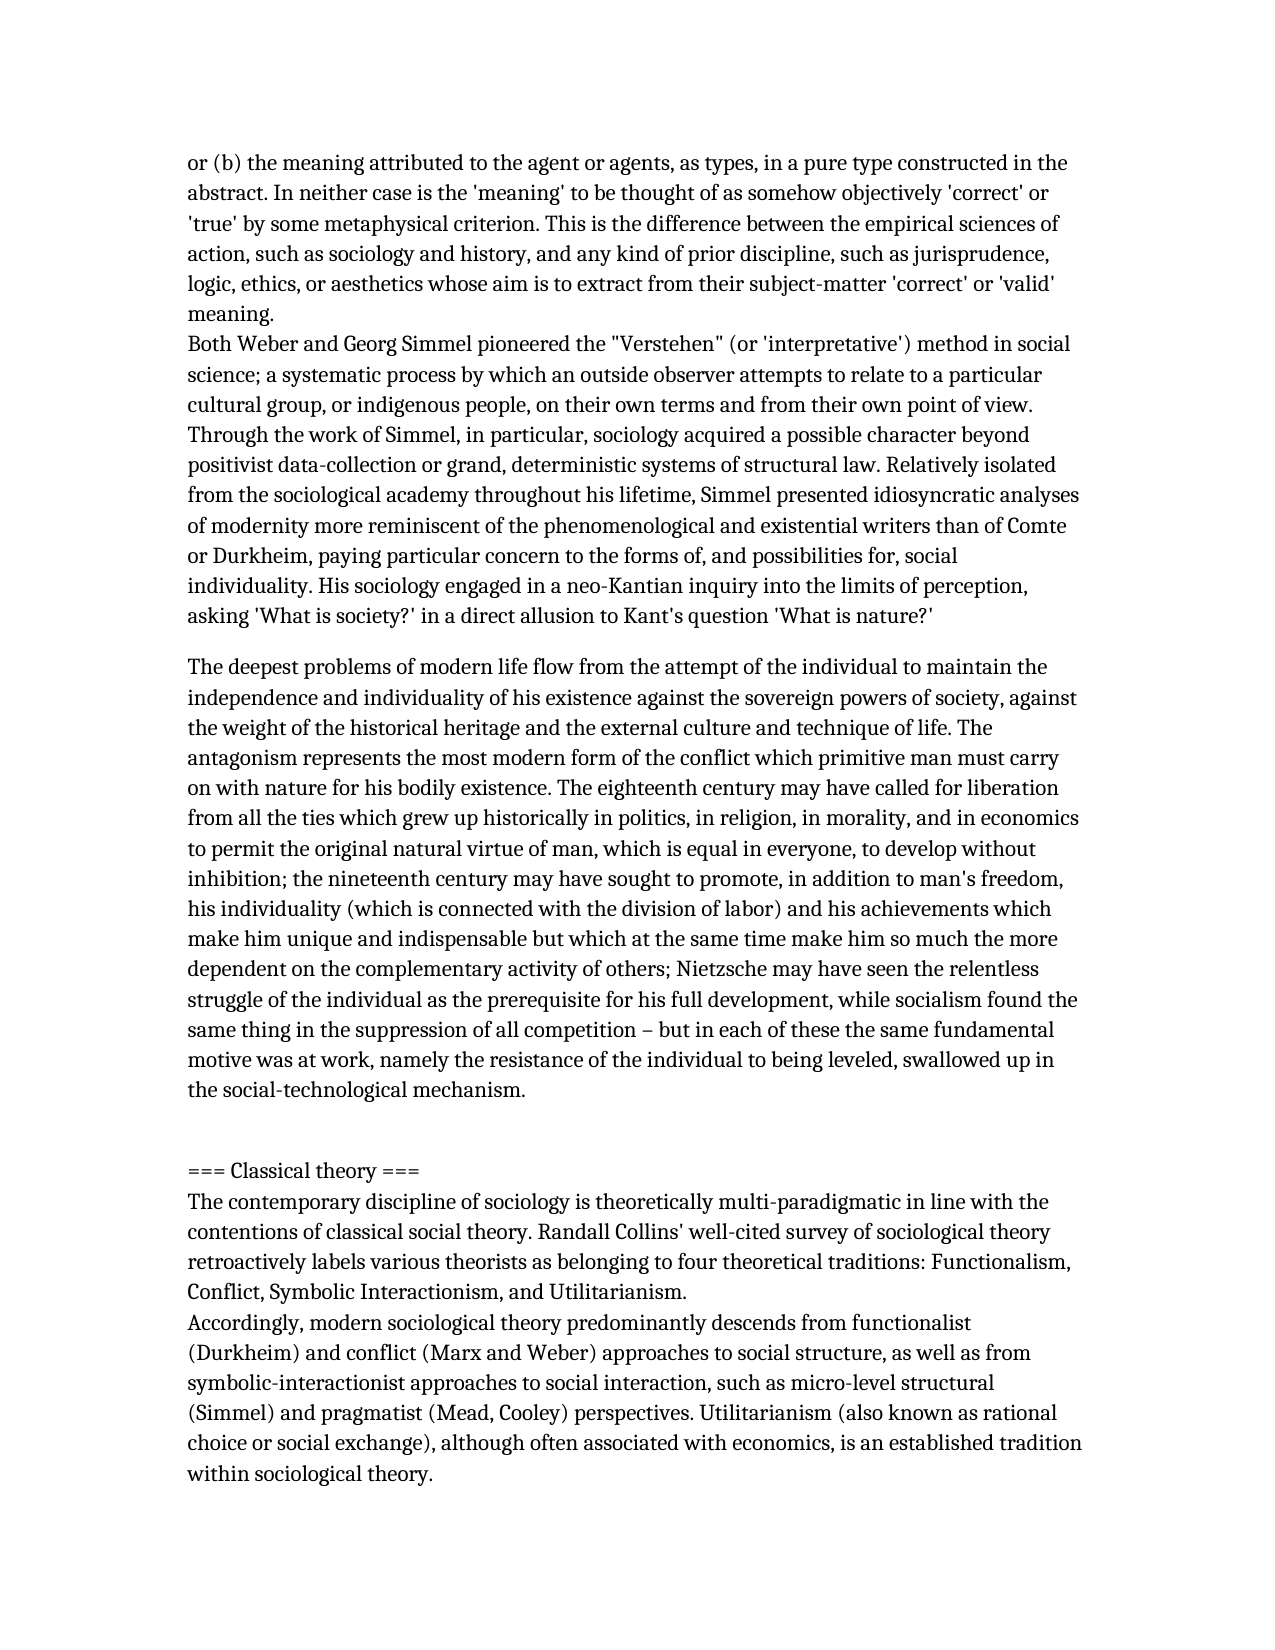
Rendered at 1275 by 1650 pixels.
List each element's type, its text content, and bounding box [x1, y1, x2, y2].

text === Classical theory === The contemporary discipline of sociology is theoretically multi-paradigmatic in line with the contentions of classical social theory. Randall Collins' well-cited survey of sociological theory retroactively labels various theorists as belonging to four theoretical traditions: Functionalism, Conflict, Symbolic Interactionism, and Utilitarianism. Accordingly, modern sociological theory predominantly descends from functionalist (Durkheim) and conflict (Marx and Weber) approaches to social structure, as well as from symbolic-interactionist approaches to social interaction, such as micro-level structural (Simmel) and pragmatist (Mead, Cooley) perspectives. Utilitarianism (also known as rational choice or social exchange), although often associated with economics, is an established tradition within sociological theory. [187, 1128, 1087, 1487]
text The deepest problems of modern life flow from the attempt of the individual to maintain the independence and individuality of his existence against the sovereign powers of society, against the weight of the historical heritage and the external culture and technique of life. The antagonism represents the most modern form of the conflict which primitive man must carry on with nature for his bodily existence. The eighteenth century may have called for liberation from all the ties which grew up historically in politics, in religion, in morality, and in economics to permit the original natural virtue of man, which is equal in everyone, to develop without inhibition; the nineteenth century may have sought to promote, in addition to man's freedom, his individuality (which is connected with the division of labor) and his achievements which make him unique and indispensable but which at the same time make him so much the more dependent on the complementary activity of others; Nietzsche may have seen the relentless struggle of the individual as the prerequisite for his full development, while socialism found the same thing in the suppression of all competition – but in each of these the same fundamental motive was at work, namely the resistance of the individual to being leveled, swallowed up in the social-technological mechanism. [187, 654, 1087, 1103]
text or (b) the meaning attributed to the agent or agents, as types, in a pure type constructed in the abstract. In neither case is the 'meaning' to be thought of as somehow objectively 'correct' or 'true' by some metaphysical criterion. This is the difference between the empirical sciences of action, such as sociology and history, and any kind of prior discipline, such as jurisprudence, logic, ethics, or aesthetics whose aim is to extract from their subject-matter 'correct' or 'valid' meaning. Both Weber and Georg Simmel pioneered the "Verstehen" (or 'interpretative') method in social science; a systematic process by which an outside observer attempts to relate to a particular cultural group, or indigenous people, on their own terms and from their own point of view. Through the work of Simmel, in particular, sociology acquired a possible character beyond positivist data-collection or grand, deterministic systems of structural law. Relatively isolated from the sociological academy throughout his lifetime, Simmel presented idiosyncratic analyses of modernity more reminiscent of the phenomenological and existential writers than of Comte or Durkheim, paying particular concern to the forms of, and possibilities for, social individuality. His sociology engaged in a neo-Kantian inquiry into the limits of perception, asking 'What is society?' in a direct allusion to Kant's question 'What is nature?' [187, 150, 1087, 629]
